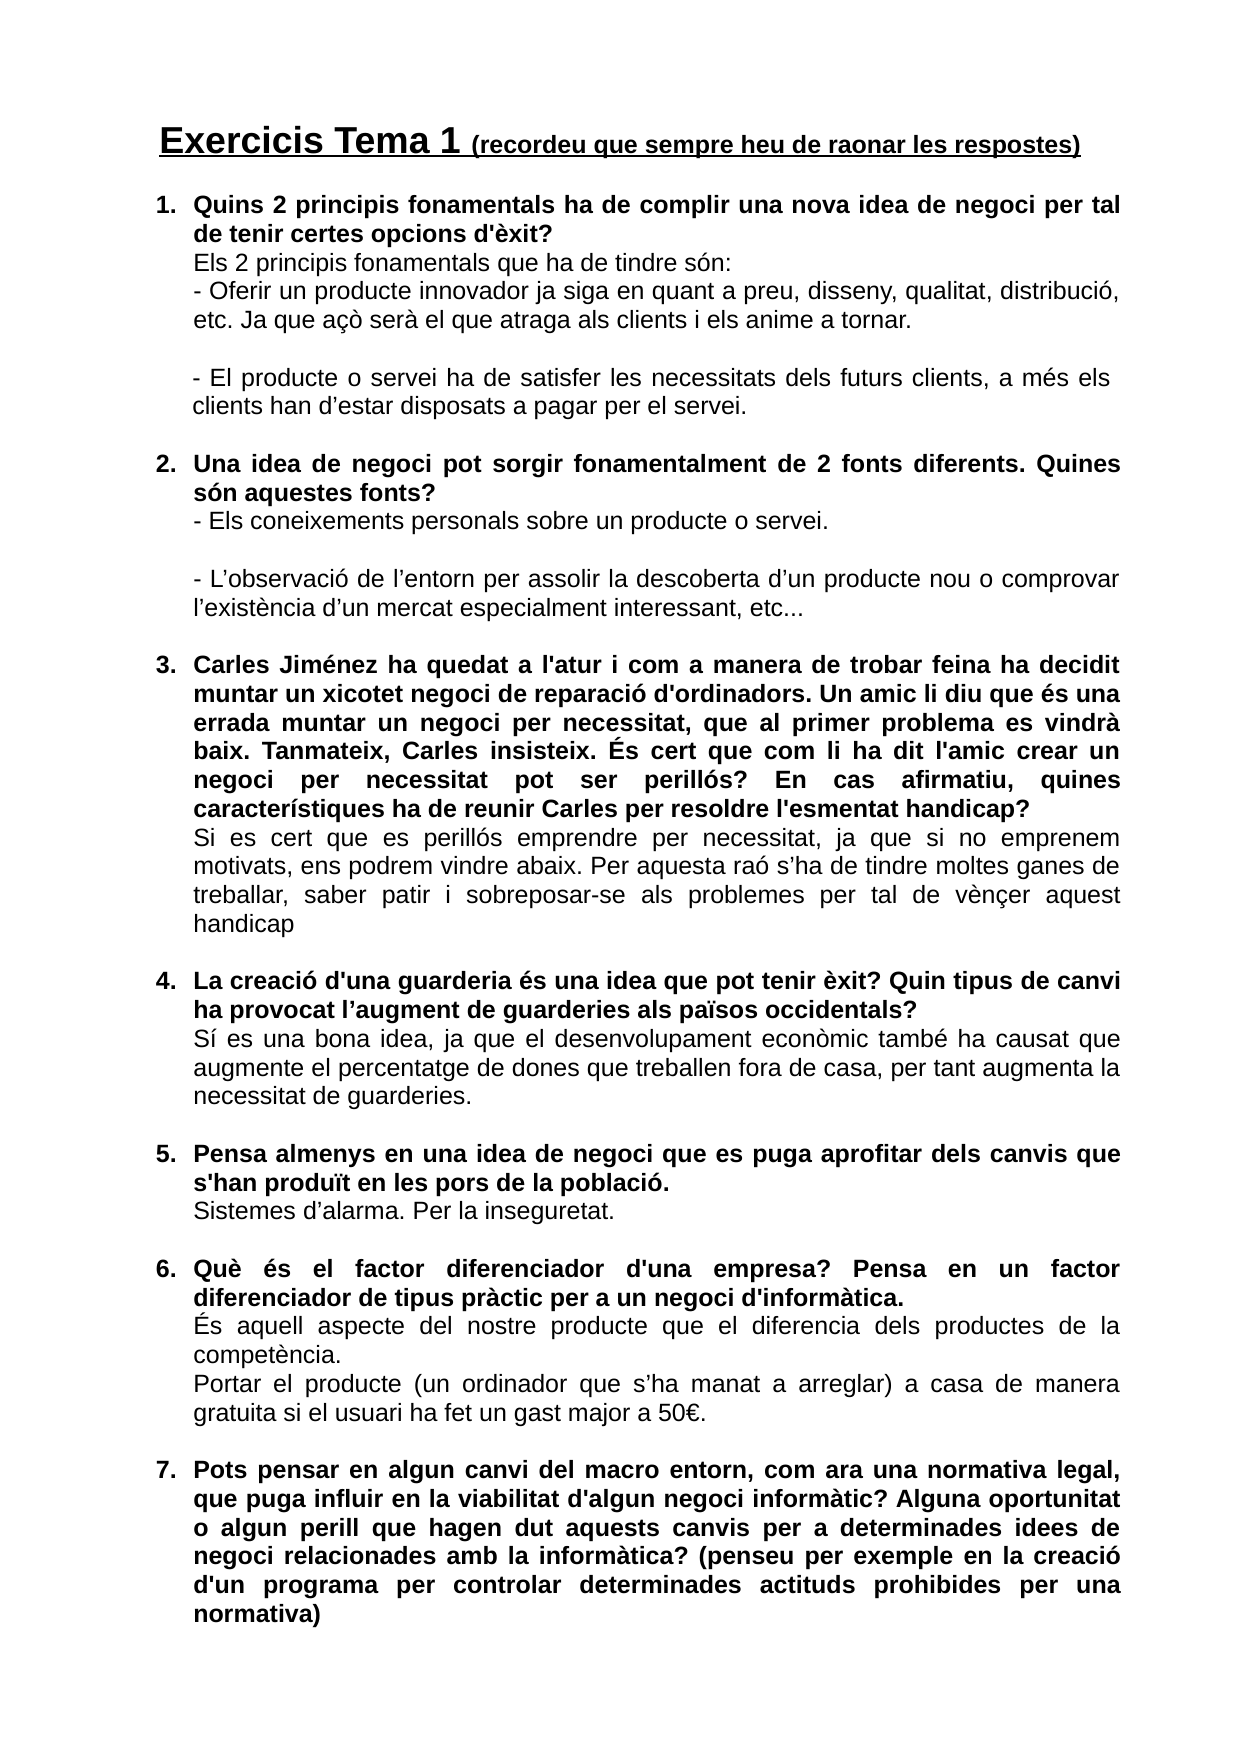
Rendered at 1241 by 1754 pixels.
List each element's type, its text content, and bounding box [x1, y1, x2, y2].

list Pots pensar en algun canvi del macro entorn, com ara una normativa legal, que puga influir en la viabilitat d'algun negoci informàtic? Alguna oportunitat o algun perill que hagen dut aquests canvis per a determinades idees de negoci relacionades amb la informàtica? (penseu per exemple en la creació d'un programa per controlar determinades actituds prohibides per una normativa) [156, 1455, 1122, 1627]
list - L’observació de l’entorn per assolir la descoberta d’un producte nou o comprovar l’existència d’un mercat especialment interessant, etc... [156, 564, 1122, 621]
list Sí es una bona idea, ja que el desenvolupament econòmic també ha causat que augmente el percentatge de dones que treballen fora de casa, per tant augmenta la necessitat de guarderies. [156, 1024, 1122, 1110]
list Sistemes d’alarma. Per la inseguretat. [156, 1196, 1122, 1225]
list És aquell aspecte del nostre producte que el diferencia dels productes de la competència. [156, 1311, 1122, 1369]
list La creació d'una guarderia és una idea que pot tenir èxit? Quin tipus de canvi ha provocat l’augment de guarderies als països occidentals? [156, 966, 1122, 1024]
list Carles Jiménez ha quedat a l'atur i com a manera de trobar feina ha decidit muntar un xicotet negoci de reparació d'ordinadors. Un amic li diu que és una errada muntar un negoci per necessitat, que al primer problema es vindrà baix. Tanmateix, Carles insisteix. És cert que com li ha dit l'amic crear un negoci per necessitat pot ser perillós? En cas afirmatiu, quines característiques ha de reunir Carles per resoldre l'esmentat handicap? [156, 650, 1122, 822]
list - Oferir un producte innovador ja siga en quant a preu, disseny, qualitat, distribució, etc. Ja que açò serà el que atraga als clients i els anime a tornar. [156, 276, 1122, 334]
text Exercicis Tema 1 (recordeu que sempre heu de raonar les respostes) [118, 118, 1122, 161]
list Pensa almenys en una idea de negoci que es puga aprofitar dels canvis que s'han produït en les pors de la població. [156, 1139, 1122, 1196]
text - El producte o servei ha de satisfer les necessitats dels futurs clients, a més els clients han d’estar disposats a pagar per el servei. [118, 362, 1122, 420]
list Quins 2 principis fonamentals ha de complir una nova idea de negoci per tal de tenir certes opcions d'èxit? [156, 190, 1122, 247]
list - Els coneixements personals sobre un producte o servei. [156, 506, 1122, 535]
list Portar el producte (un ordinador que s’ha manat a arreglar) a casa de manera gratuita si el usuari ha fet un gast major a 50€. [156, 1369, 1122, 1426]
list Què és el factor diferenciador d'una empresa? Pensa en un factor diferenciador de tipus pràctic per a un negoci d'informàtica. [156, 1254, 1122, 1311]
list Si es cert que es perillós emprendre per necessitat, ja que si no emprenem motivats, ens podrem vindre abaix. Per aquesta raó s’ha de tindre moltes ganes de treballar, saber patir i sobreposar-se als problemes per tal de vènçer aquest handicap [156, 822, 1122, 937]
list Una idea de negoci pot sorgir fonamentalment de 2 fonts diferents. Quines són aquestes fonts? [156, 449, 1122, 506]
list Els 2 principis fonamentals que ha de tindre són: [156, 247, 1122, 276]
